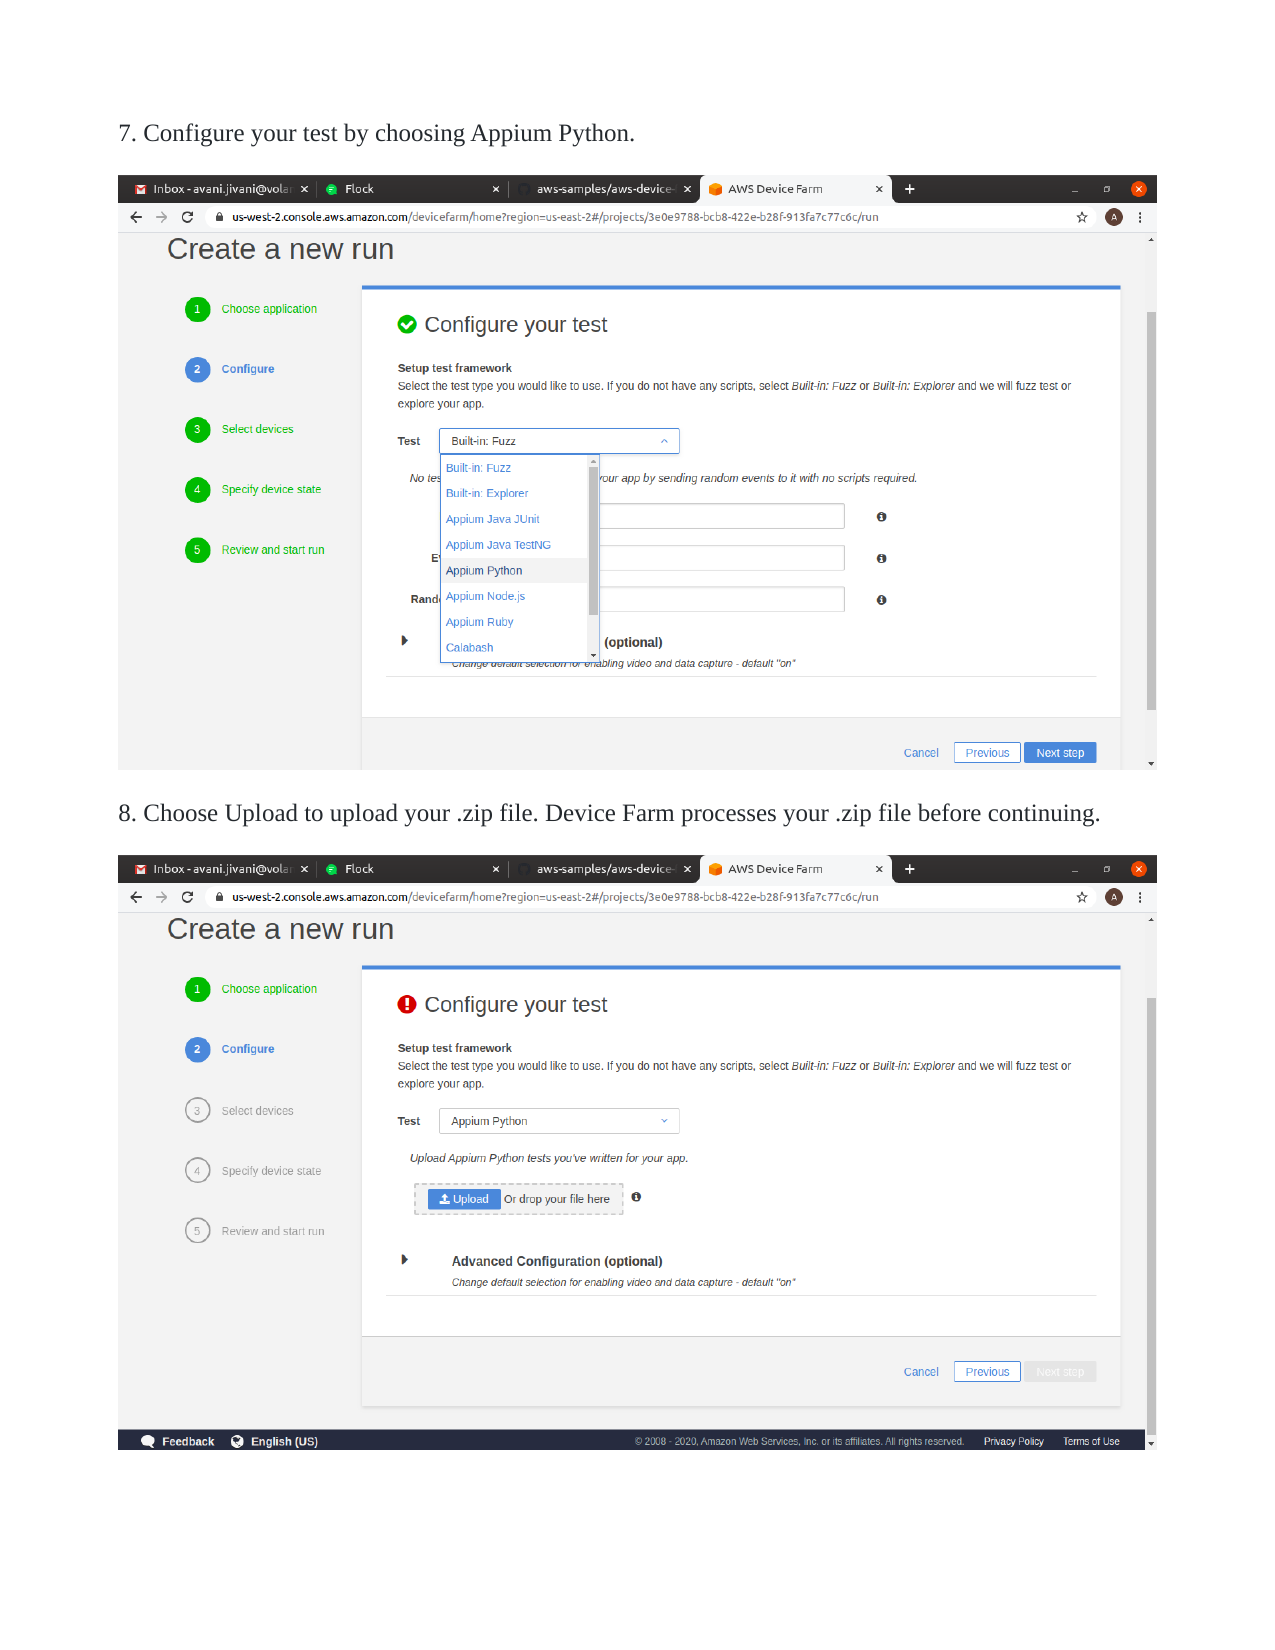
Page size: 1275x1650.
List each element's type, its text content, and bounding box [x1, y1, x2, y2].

text 8. Choose Upload to upload your .zip file. Device Farm processes your .zip file before continuing. [118, 798, 1157, 827]
text 7. Configure your test by choosing Appium Python. [118, 118, 1157, 147]
picture [118, 855, 1157, 1450]
picture [118, 175, 1157, 770]
